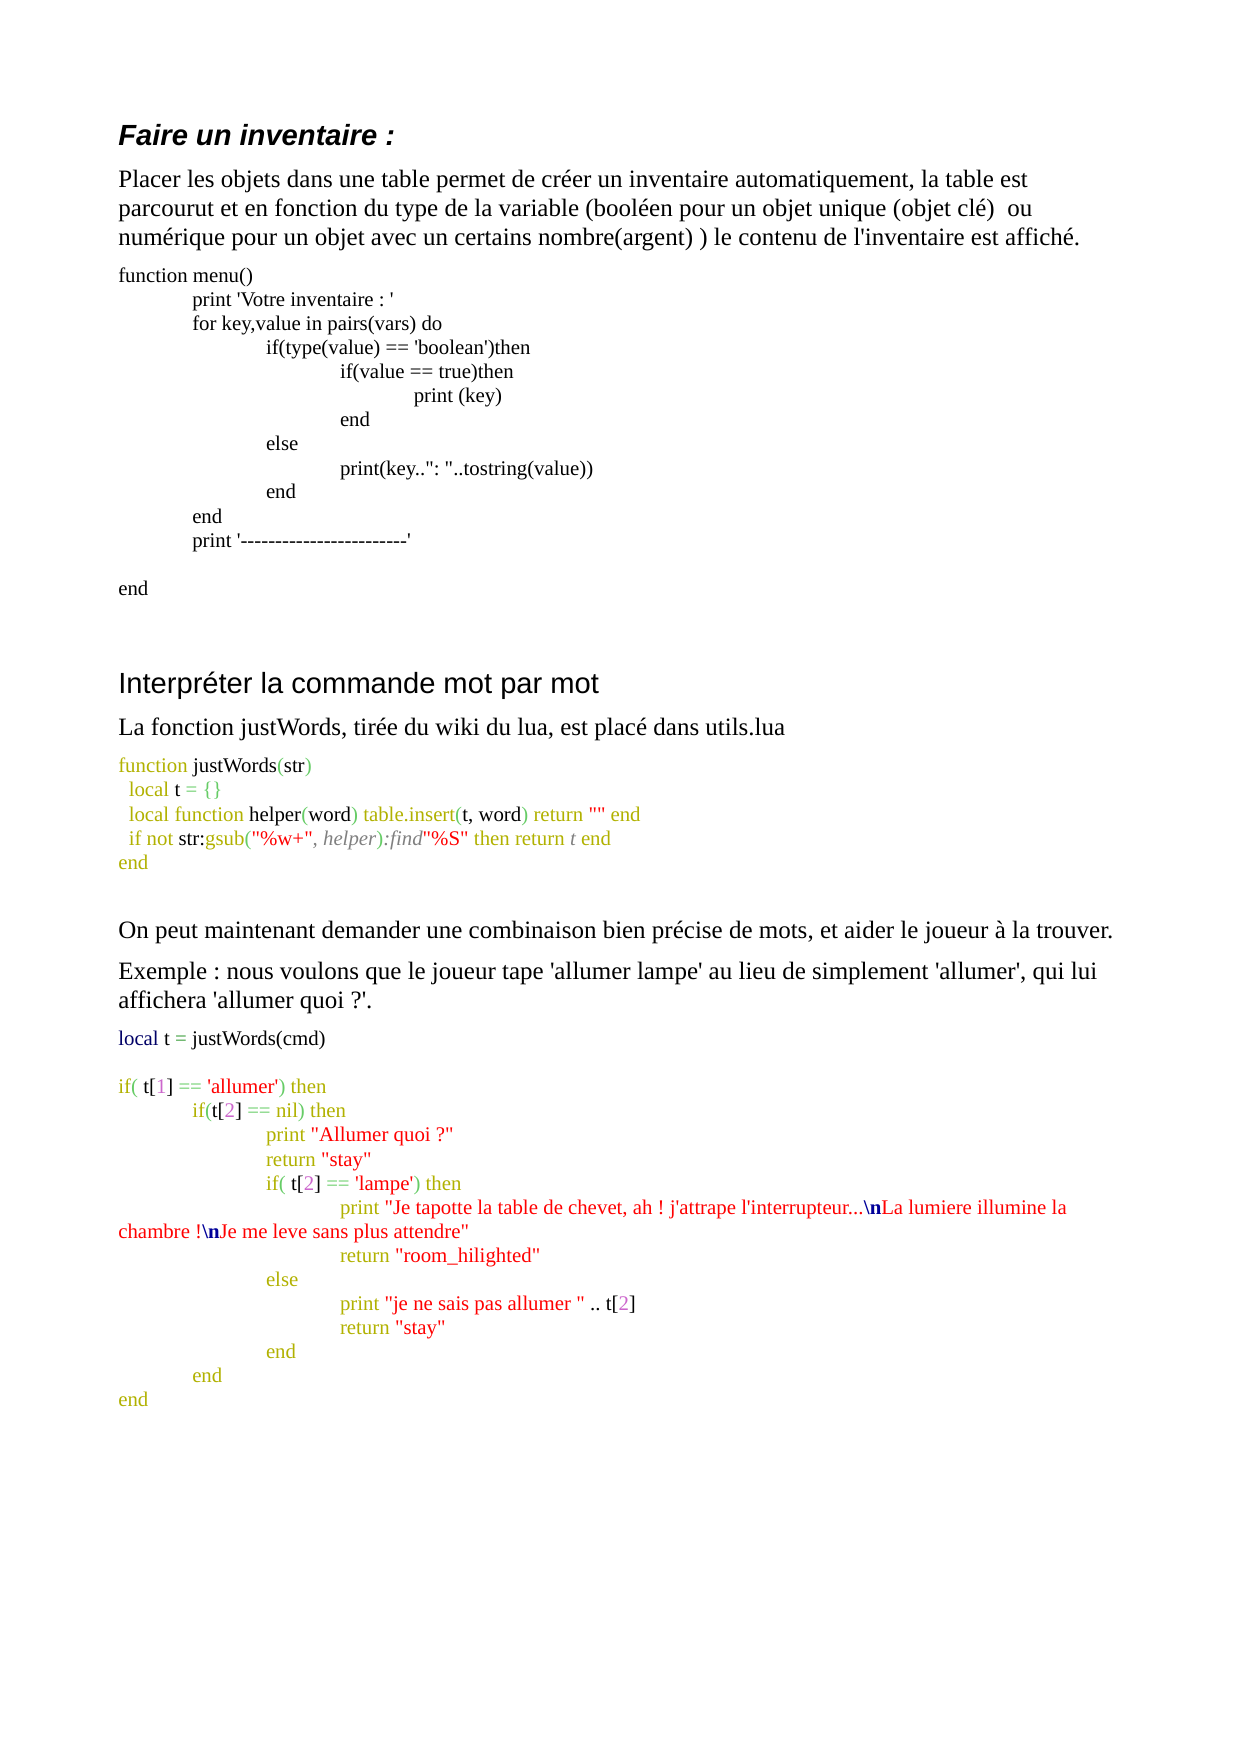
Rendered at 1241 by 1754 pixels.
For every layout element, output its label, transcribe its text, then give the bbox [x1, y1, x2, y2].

text function justWords(str) local t = {} local function helper(word) table.insert(t, word) return "" end if not str:gsub("%w+", helper):find"%S" then return t end end [118, 753, 1122, 874]
text function menu() print 'Votre inventaire : ' for key,value in pairs(vars) do if(type(value) == 'boolean')then if(value == true)then print (key) end else print(key..": "..tostring(value)) end end print '------------------------' end [118, 263, 1122, 600]
text Exemple : nous voulons que le joueur tape 'allumer lampe' au lieu de simplement 'allumer', qui lui affichera 'allumer quoi ?'. [118, 956, 1122, 1014]
text On peut maintenant demander une combinaison bien précise de mots, et aider le joueur à la trouver. [118, 915, 1122, 944]
subtitle Interpréter la commande mot par mot [118, 666, 1122, 699]
text La fonction justWords, tirée du wiki du lua, est placé dans utils.lua [118, 712, 1122, 741]
text Placer les objets dans une table permet de créer un inventaire automatiquement, la table est parcourut et en fonction du type de la variable (booléen pour un objet unique (objet clé) ou numérique pour un objet avec un certains nombre(argent) ) le contenu de l'inventaire est affiché. [118, 164, 1122, 250]
subtitle Faire un inventaire : [118, 118, 1122, 152]
text local t = justWords(cmd) if( t[1] == 'allumer') then if(t[2] == nil) then print "Allumer quoi ?" return "stay" if( t[2] == 'lampe') then print "Je tapotte la table de chevet, ah ! j'attrape l'interrupteur...\nLa lumiere illumine la chambre !\nJe me leve sans plus attendre" return "room_hilighted" else print "je ne sais pas allumer " .. t[2] return "stay" end end end [118, 1026, 1122, 1411]
